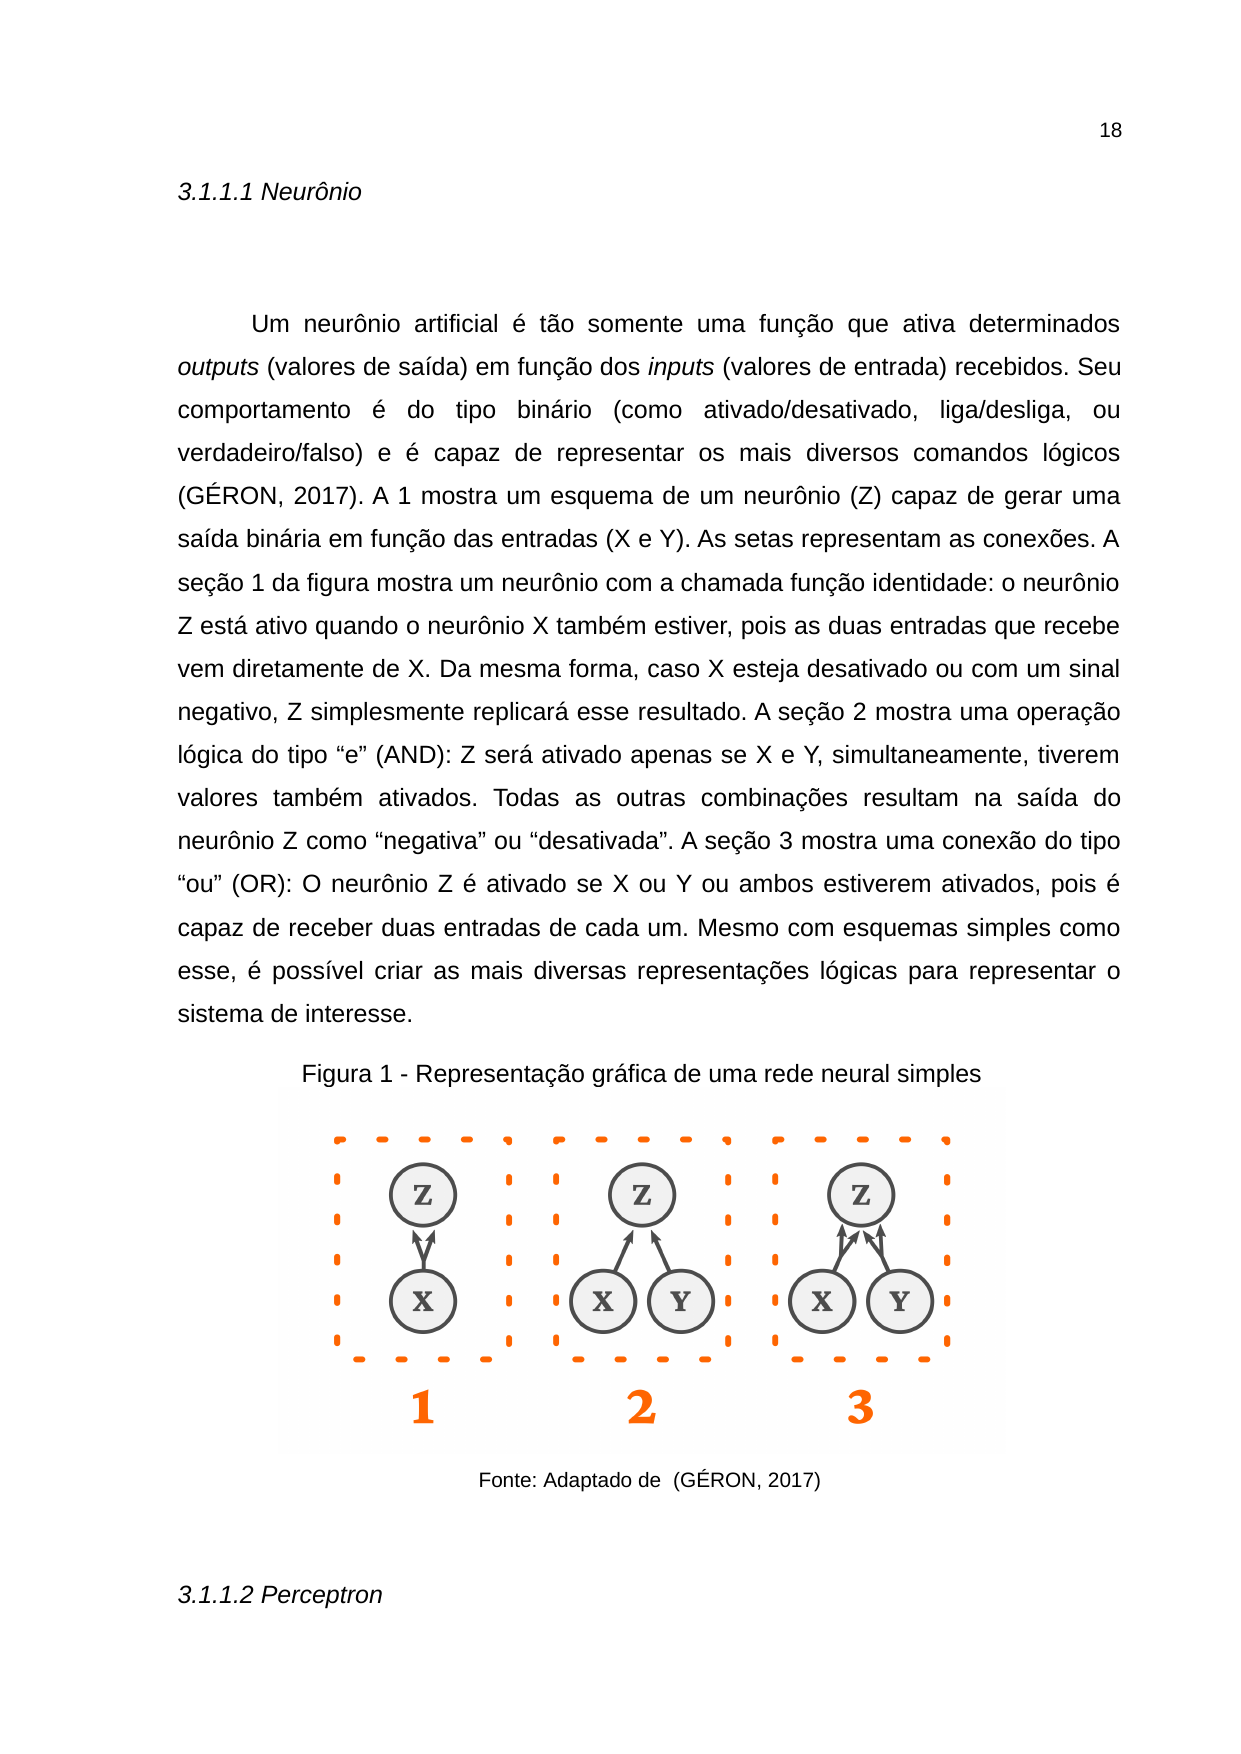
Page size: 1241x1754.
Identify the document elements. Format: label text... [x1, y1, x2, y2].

subtitle Perceptron [177, 1580, 1122, 1609]
text Fonte: Adaptado de (GÉRON, 2017) [177, 1042, 1122, 1492]
text Figura 1 - Representação gráfica de uma rede neural simples [258, 1059, 1026, 1088]
text Um neurônio artificial é tão somente uma função que ativa determinados outputs (valores de saída) em função dos inputs (valores de entrada) recebidos. Seu comportamento é do tipo binário (como ativado/desativado, liga/desliga, ou verdadeiro/falso) e é capaz de representar os mais diversos comandos lógicos (GÉRON, 2017). A Figura 1 mostra um esquema de um neurônio (Z) capaz de gerar uma saída binária em função das entradas (X e Y). As setas representam as conexões. A seção 1 da figura mostra um neurônio com a chamada função identidade: o neurônio Z está ativo quando o neurônio X também estiver, pois as duas entradas que recebe vem diretamente de X. Da mesma forma, caso X esteja desativado ou com um sinal negativo, Z simplesmente replicará esse resultado. A seção 2 mostra uma operação lógica do tipo “e” (AND): Z será ativado apenas se X e Y, simultaneamente, tiverem valores também ativados. Todas as outras combinações resultam na saída do neurônio Z como “negativa” ou “desativada”. A seção 3 mostra uma conexão do tipo “ou” (OR): O neurônio Z é ativado se X ou Y ou ambos estiverem ativados, pois é capaz de receber duas entradas de cada um. Mesmo com esquemas simples como esse, é possível criar as mais diversas representações lógicas para representar o sistema de interesse. [177, 309, 1122, 1027]
picture [278, 1087, 1006, 1454]
subtitle Neurônio [177, 177, 1122, 206]
